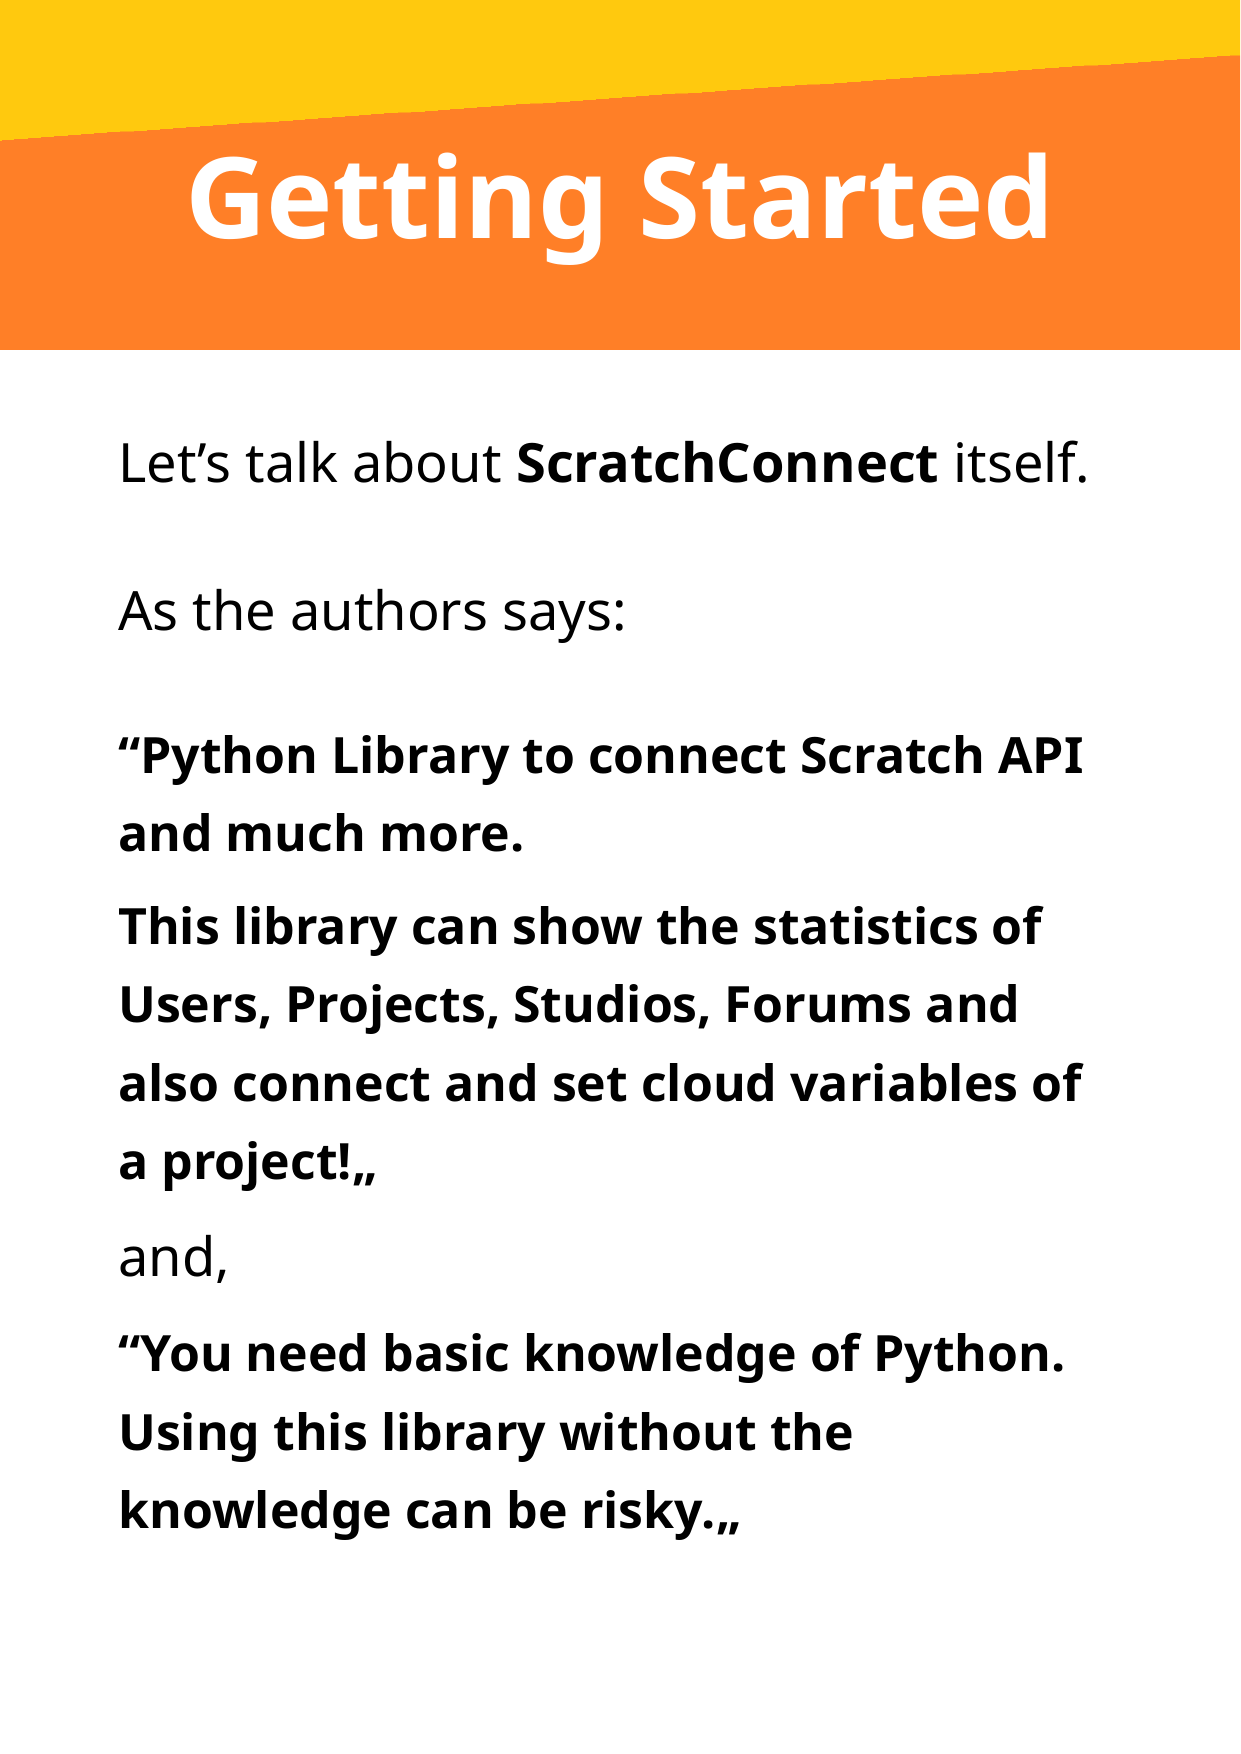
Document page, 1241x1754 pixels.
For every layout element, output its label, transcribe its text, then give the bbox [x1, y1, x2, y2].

text “Python Library to connect Scratch API and much more. [118, 719, 1122, 866]
text Let’s talk about ScratchConnect itself. [118, 424, 1122, 498]
picture [0, 0, 1241, 350]
text As the authors says: [118, 572, 1122, 646]
text This library can show the statistics of Users, Projects, Studios, Forums and also connect and set cloud variables of a project!„ [118, 891, 1122, 1194]
text “You need basic knowledge of Python. Using this library without the knowledge can be risky.„ [118, 1318, 1122, 1543]
text and, [118, 1219, 1122, 1292]
